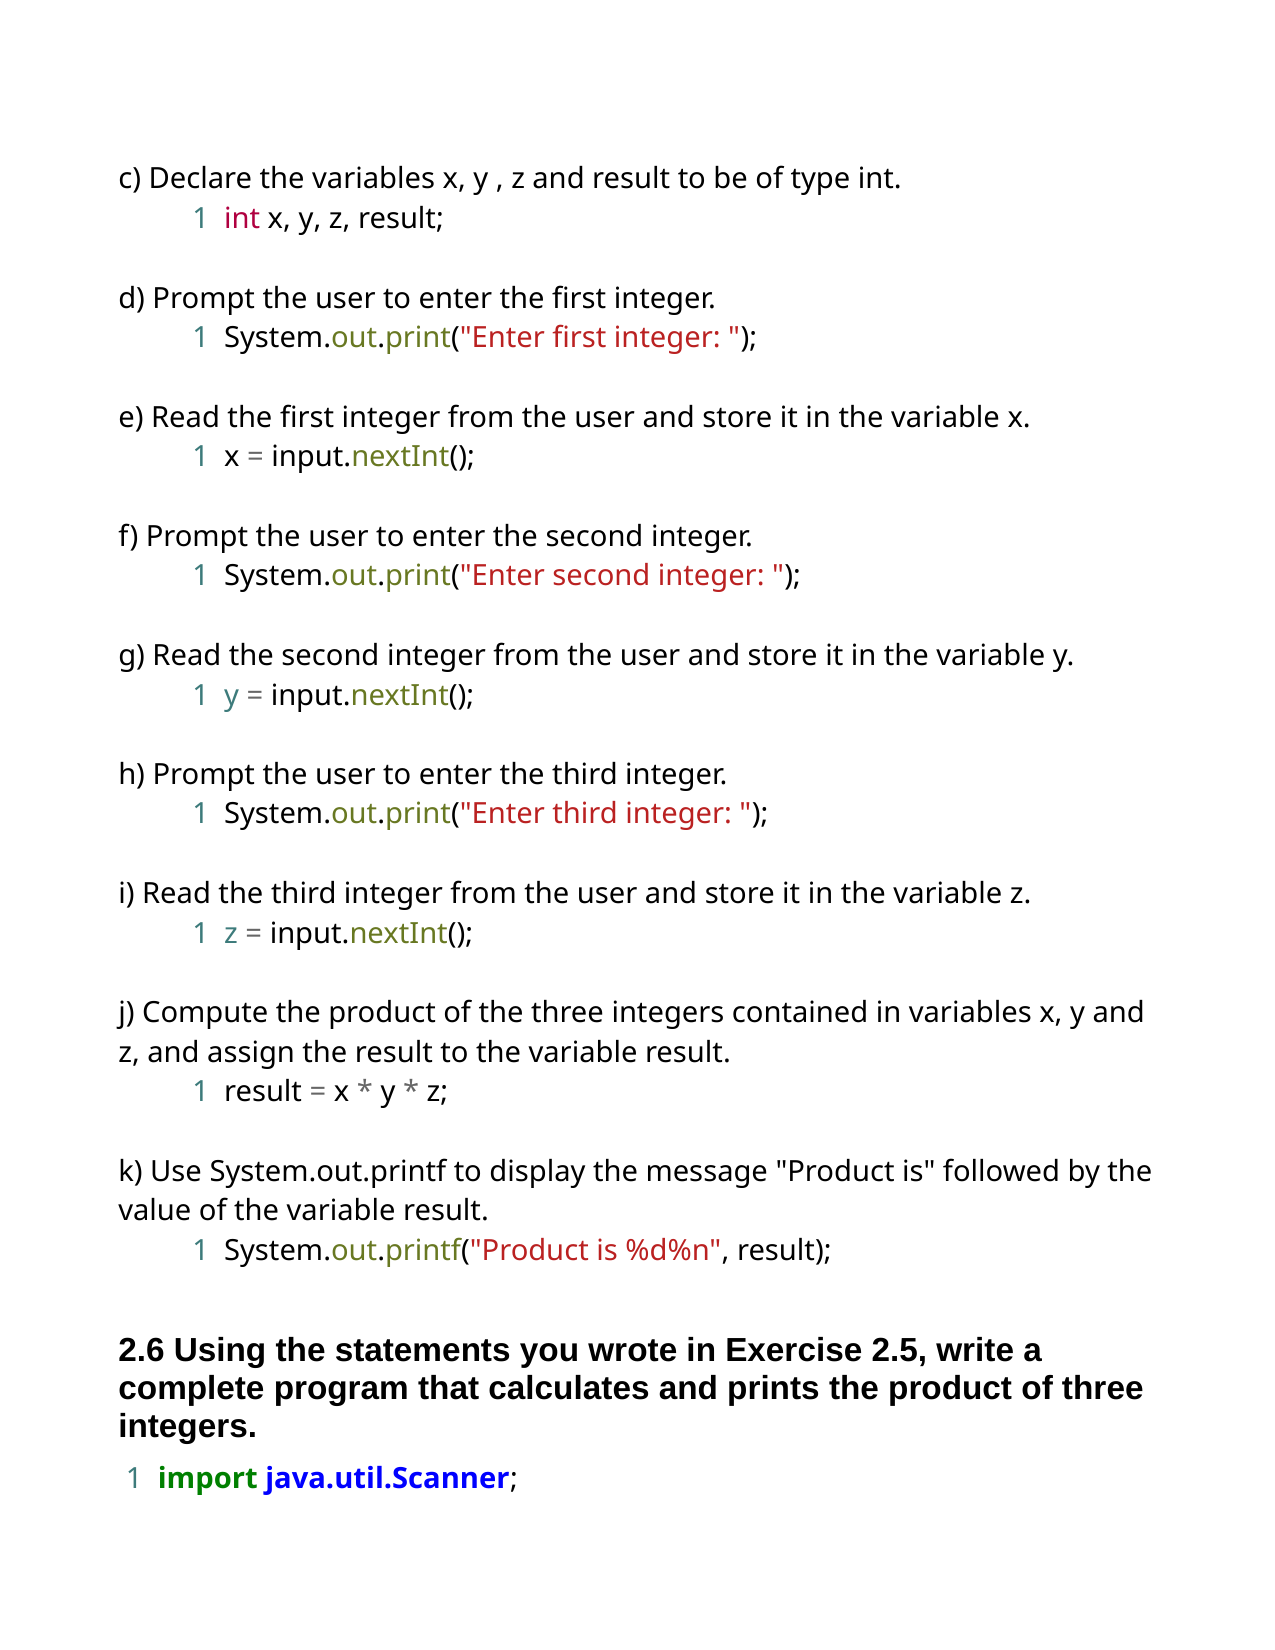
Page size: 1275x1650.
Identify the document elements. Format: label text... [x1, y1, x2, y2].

text i) Read the third integer from the user and store it in the variable z. [118, 872, 1157, 912]
text c) Declare the variables x, y , z and result to be of type int. [118, 158, 1157, 197]
text 1 y = input.nextInt(); [118, 674, 1157, 713]
text 1 x = input.nextInt(); [118, 436, 1157, 475]
text j) Compute the product of the three integers contained in variables x, y and z, and assign the result to the variable result. [118, 991, 1157, 1071]
text h) Prompt the user to enter the third integer. [118, 753, 1157, 793]
text 1 z = input.nextInt(); [118, 912, 1157, 952]
subtitle 2.6 Using the statements you wrote in Exercise 2.5, write a complete program that calculates and prints the product of three integers. [118, 1329, 1157, 1445]
text 1 result = x * y * z; [118, 1071, 1157, 1110]
text 1 int x, y, z, result; [118, 197, 1157, 237]
text f) Prompt the user to enter the second integer. [118, 515, 1157, 555]
text d) Prompt the user to enter the first integer. [118, 277, 1157, 317]
text 1 System.out.printf("Product is %d%n", result); [118, 1229, 1157, 1269]
text k) Use System.out.printf to display the message "Product is" followed by the value of the variable result. [118, 1150, 1157, 1229]
text 1 System.out.print("Enter first integer: "); [118, 317, 1157, 356]
text g) Read the second integer from the user and store it in the variable y. [118, 634, 1157, 674]
text 1 import java.util.Scanner; [118, 1457, 1157, 1497]
text 1 System.out.print("Enter third integer: "); [118, 793, 1157, 832]
text 1 System.out.print("Enter second integer: "); [118, 555, 1157, 594]
text e) Read the first integer from the user and store it in the variable x. [118, 396, 1157, 436]
